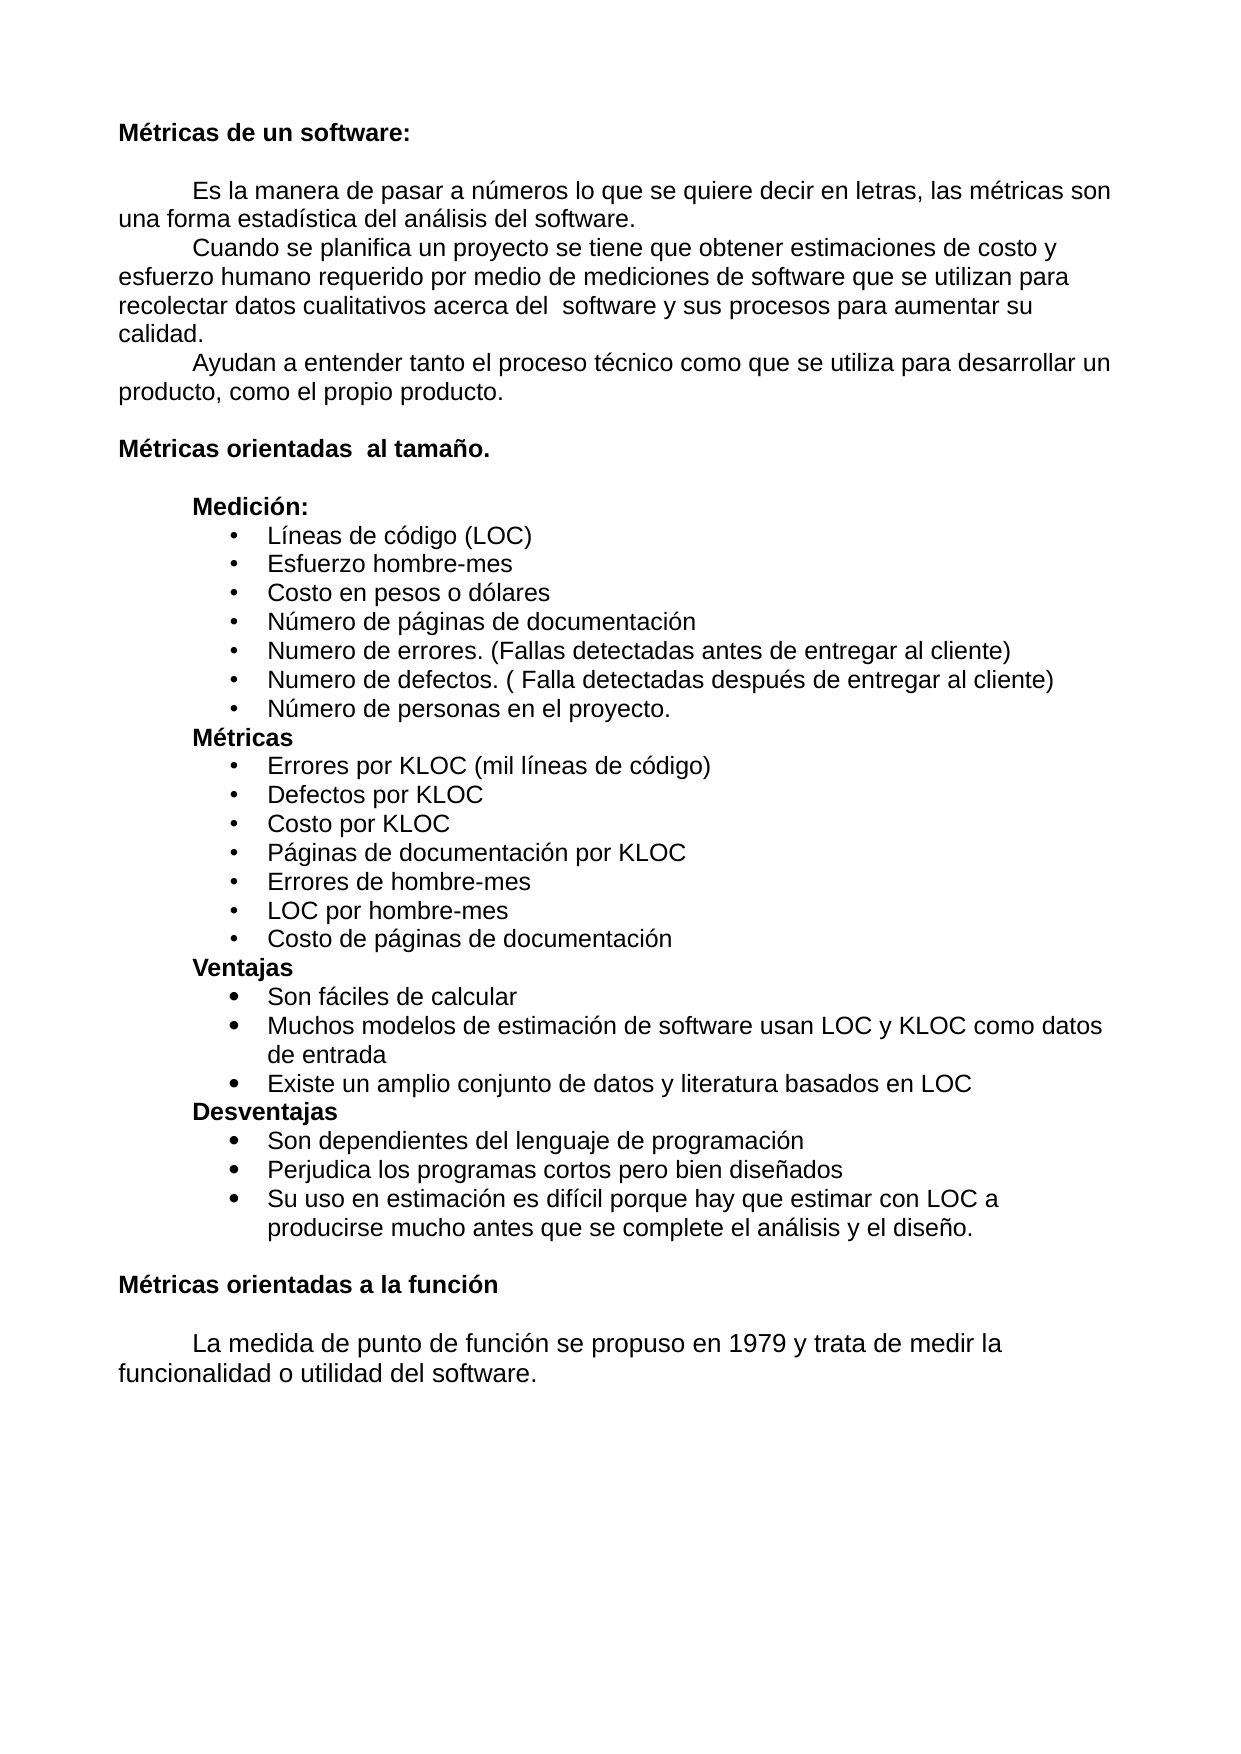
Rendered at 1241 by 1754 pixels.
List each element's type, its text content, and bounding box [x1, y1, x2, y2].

list Costo en pesos o dólares [229, 578, 1122, 607]
list LOC por hombre-mes [229, 896, 1122, 924]
list Errores de hombre-mes [229, 867, 1122, 896]
list Son dependientes del lenguaje de programación [229, 1126, 1122, 1155]
text Cuando se planifica un proyecto se tiene que obtener estimaciones de costo y esfuerzo humano requerido por medio de mediciones de software que se utilizan para recolectar datos cualitativos acerca del software y sus procesos para aumentar su calidad. [118, 233, 1122, 348]
list Numero de defectos. ( Falla detectadas después de entregar al cliente) [229, 665, 1122, 694]
text Desventajas [192, 1097, 1122, 1126]
list Líneas de código (LOC) [229, 521, 1122, 549]
list Son fáciles de calcular [229, 982, 1122, 1011]
list Existe un amplio conjunto de datos y literatura basados en LOC [229, 1068, 1122, 1097]
text Métricas de un software: [118, 118, 1122, 147]
list Esfuerzo hombre-mes [229, 549, 1122, 578]
list Errores por KLOC (mil líneas de código) [229, 751, 1122, 780]
text Es la manera de pasar a números lo que se quiere decir en letras, las métricas son una forma estadística del análisis del software. [118, 176, 1122, 233]
list Costo de páginas de documentación [229, 924, 1122, 953]
list Numero de errores. (Fallas detectadas antes de entregar al cliente) [229, 636, 1122, 665]
text La medida de punto de función se propuso en 1979 y trata de medir la funcionalidad o utilidad del software. [118, 1328, 1122, 1387]
list Número de páginas de documentación [229, 607, 1122, 636]
list Muchos modelos de estimación de software usan LOC y KLOC como datos de entrada [229, 1011, 1122, 1068]
list Perjudica los programas cortos pero bien diseñados [229, 1155, 1122, 1184]
list Número de personas en el proyecto. [229, 694, 1122, 723]
text Ventajas [192, 953, 1122, 982]
list Páginas de documentación por KLOC [229, 838, 1122, 867]
text Métricas [118, 723, 1122, 751]
list Su uso en estimación es difícil porque hay que estimar con LOC a producirse mucho antes que se complete el análisis y el diseño. [229, 1184, 1122, 1241]
text Ayudan a entender tanto el proceso técnico como que se utiliza para desarrollar un producto, como el propio producto. [118, 348, 1122, 406]
text Métricas orientadas a la función [118, 1270, 1122, 1299]
text Métricas orientadas al tamaño. [118, 434, 1122, 463]
list Costo por KLOC [229, 809, 1122, 838]
list Defectos por KLOC [229, 780, 1122, 809]
text Medición: [118, 492, 1122, 521]
